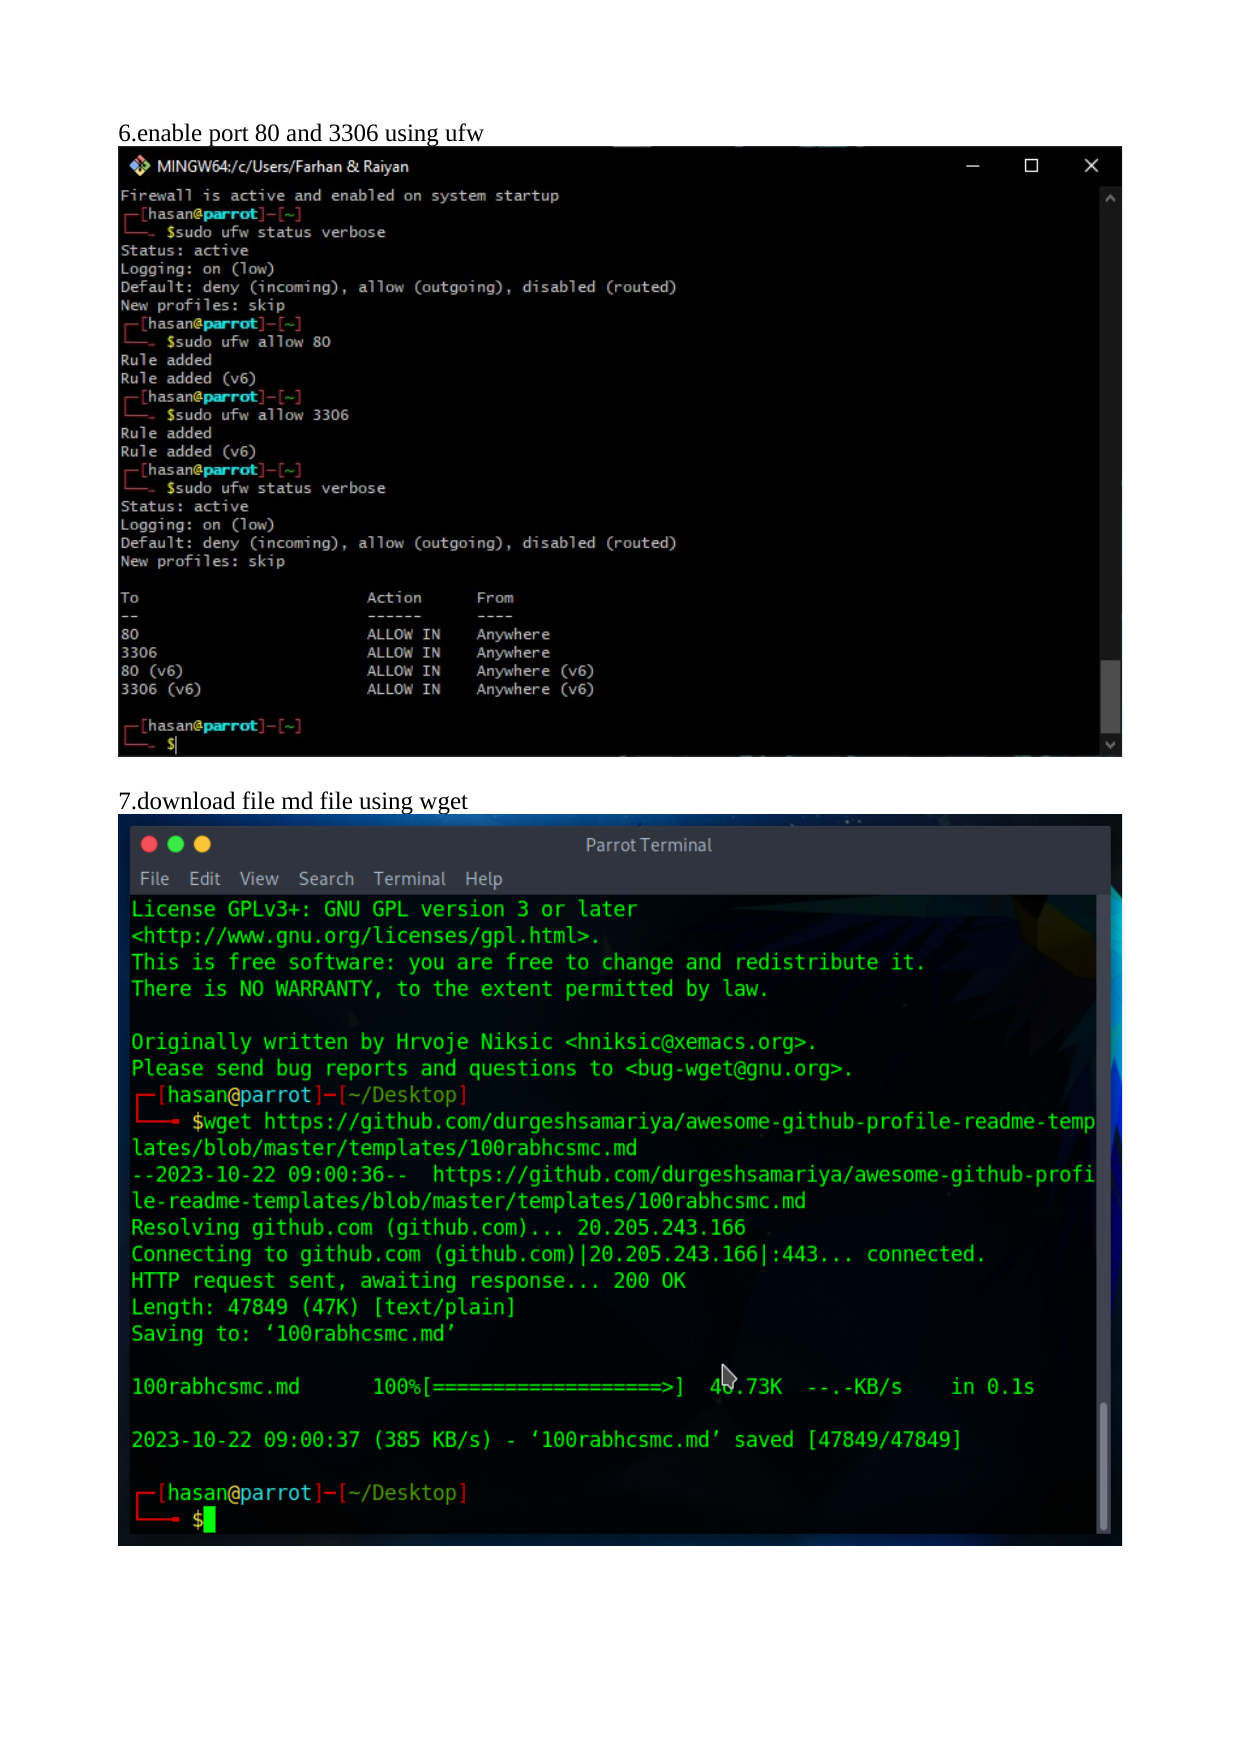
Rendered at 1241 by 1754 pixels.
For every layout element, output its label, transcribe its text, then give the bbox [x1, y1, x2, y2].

picture [118, 146, 1123, 757]
text 7.download file md file using wget [118, 786, 1122, 814]
picture [118, 814, 1123, 1546]
text 6.enable port 80 and 3306 using ufw [118, 118, 1122, 146]
